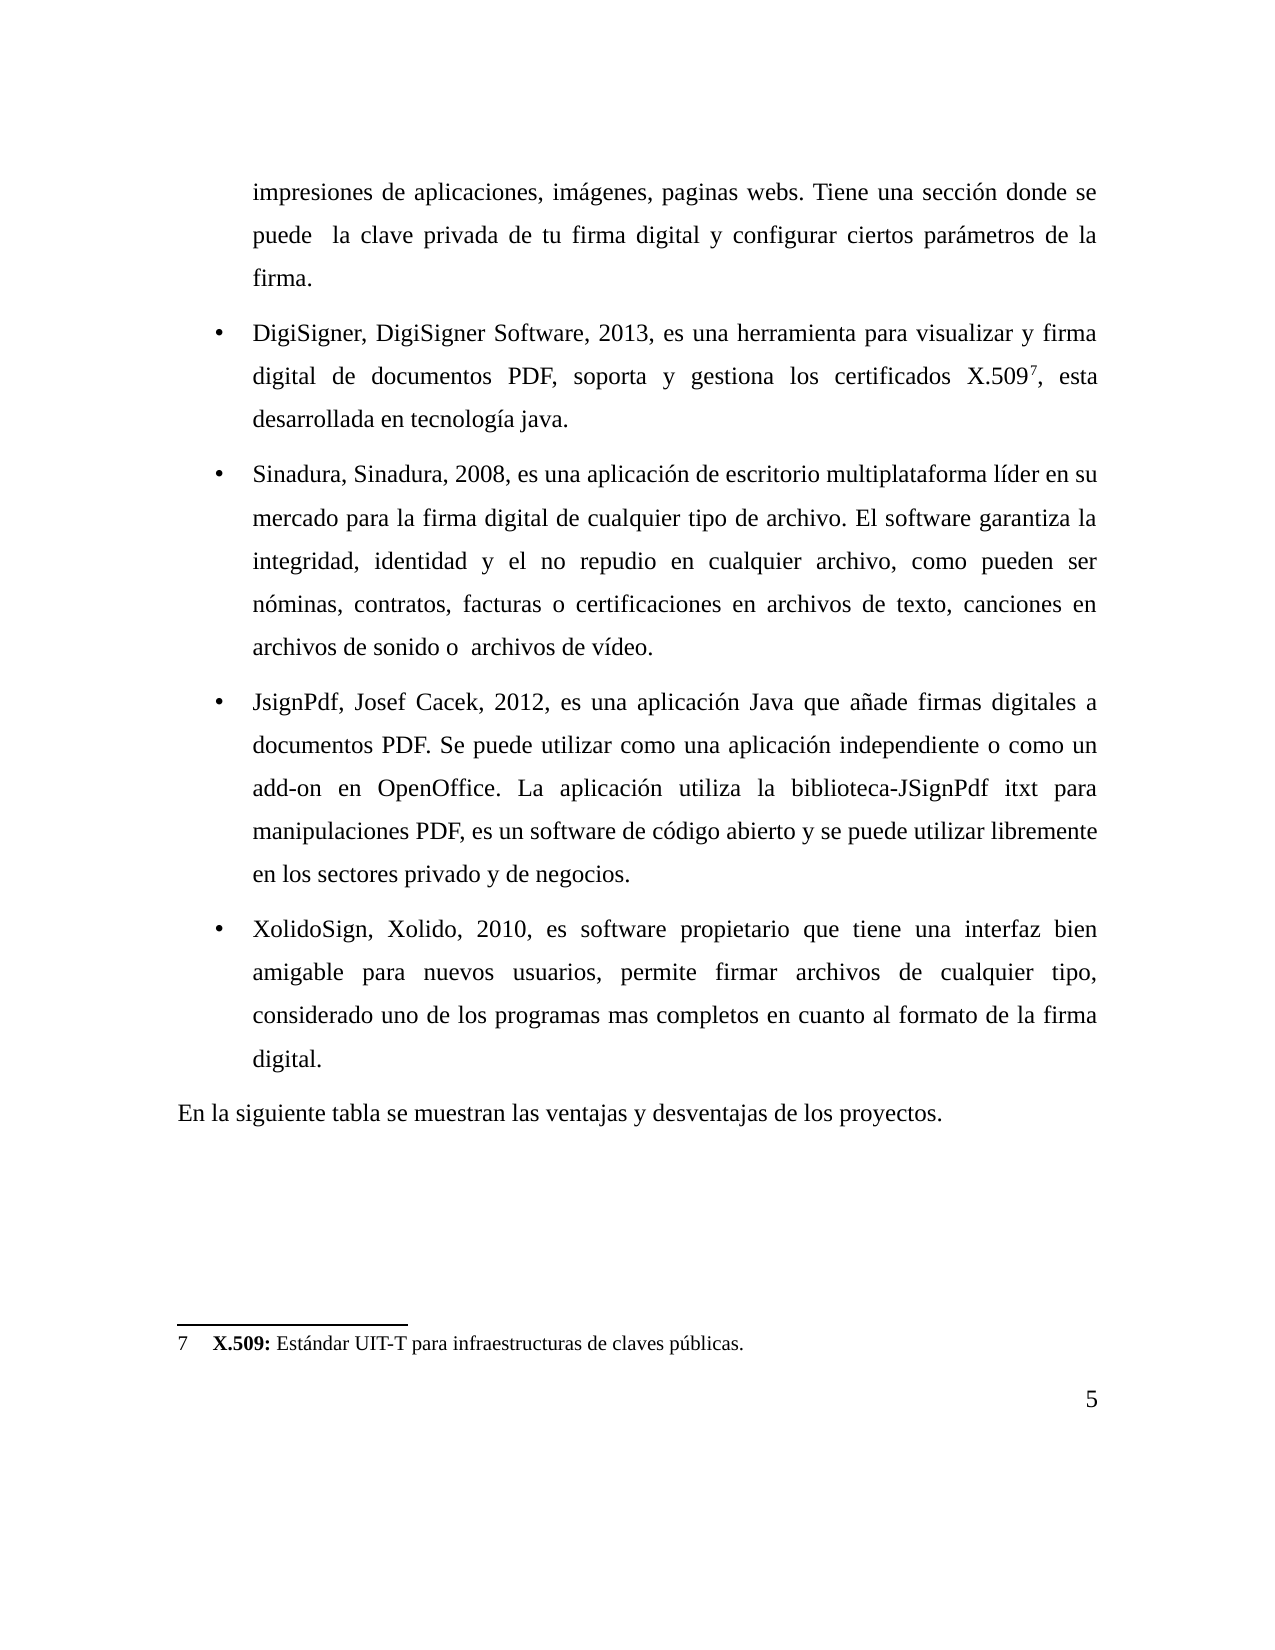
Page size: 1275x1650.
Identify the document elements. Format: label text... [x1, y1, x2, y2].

text En la siguiente tabla se muestran las ventajas y desventajas de los proyectos. [177, 1098, 1098, 1127]
list X.509: Estándar UIT-T para infraestructuras de claves públicas. [177, 1331, 1098, 1355]
list impresiones de aplicaciones, imágenes, paginas webs. Tiene una sección donde se puede la clave privada de tu firma digital y configurar ciertos parámetros de la firma. [215, 177, 1098, 292]
list XolidoSign, Xolido, 2010, es software propietario que tiene una interfaz bien amigable para nuevos usuarios, permite firmar archivos de cualquier tipo, considerado uno de los programas mas completos en cuanto al formato de la firma digital. [215, 914, 1098, 1072]
list Sinadura, Sinadura, 2008, es una aplicación de escritorio multiplataforma líder en su mercado para la firma digital de cualquier tipo de archivo. El software garantiza la integridad, identidad y el no repudio en cualquier archivo, como pueden ser nóminas, contratos, facturas o certificaciones en archivos de texto, canciones en archivos de sonido o archivos de vídeo. [215, 459, 1098, 661]
list JsignPdf, Josef Cacek, 2012, es una aplicación Java que añade firmas digitales a documentos PDF. Se puede utilizar como una aplicación independiente o como un add-on en OpenOffice. La aplicación utiliza la biblioteca-JSignPdf itxt para manipulaciones PDF, es un software de código abierto y se puede utilizar libremente en los sectores privado y de negocios. [215, 687, 1098, 888]
list DigiSigner, DigiSigner Software, 2013, es una herramienta para visualizar y firma digital de documentos PDF, soporta y gestiona los certificados X.509, esta desarrollada en tecnología java. [215, 318, 1098, 433]
